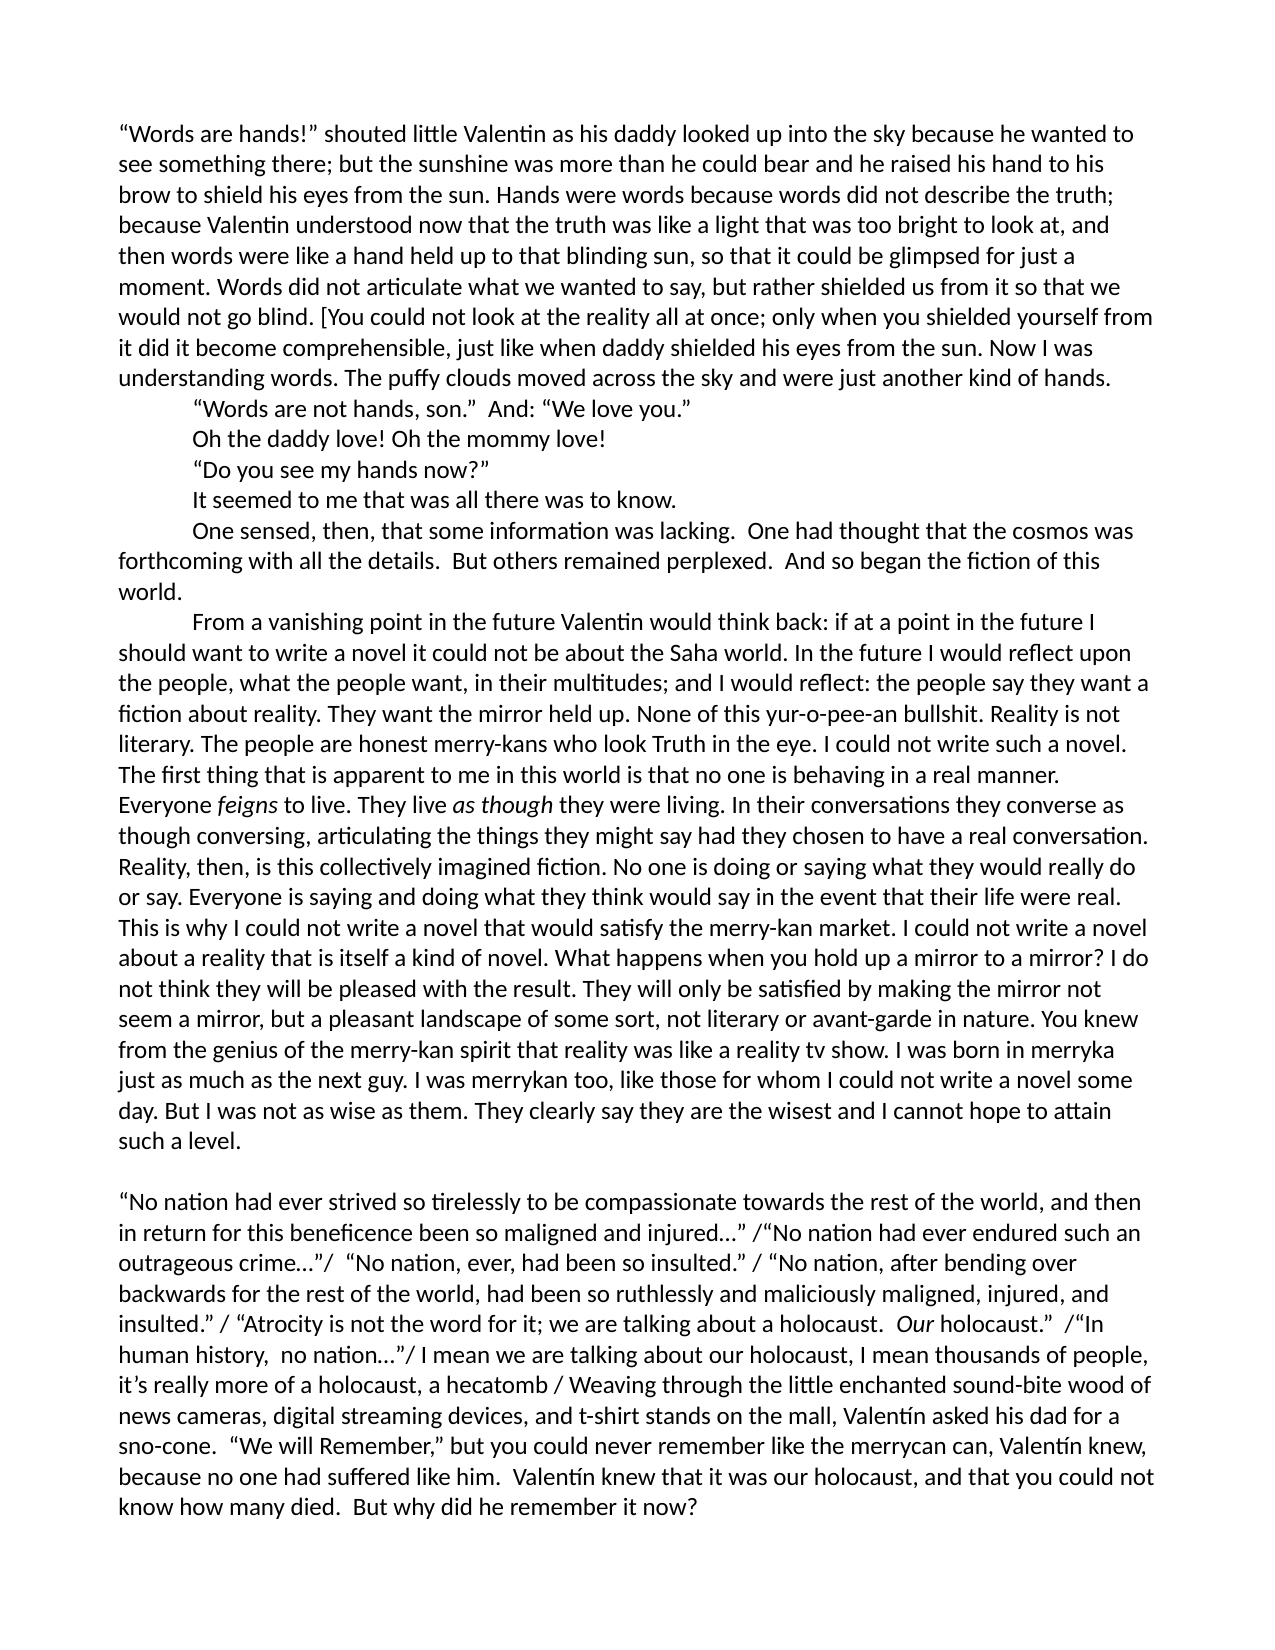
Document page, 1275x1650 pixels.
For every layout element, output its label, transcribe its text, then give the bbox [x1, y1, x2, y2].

text From a vanishing point in the future Valentin would think back: if at a point in the future I should want to write a novel it could not be about the Saha world. In the future I would reflect upon the people, what the people want, in their multitudes; and I would reflect: the people say they want a fiction about reality. They want the mirror held up. None of this yur-o-pee-an bullshit. Reality is not literary. The people are honest merry-kans who look Truth in the eye. I could not write such a novel. The first thing that is apparent to me in this world is that no one is behaving in a real manner. Everyone feigns to live. They live as though they were living. In their conversations they converse as though conversing, articulating the things they might say had they chosen to have a real conversation. Reality, then, is this collectively imagined fiction. No one is doing or saying what they would really do or say. Everyone is saying and doing what they think would say in the event that their life were real. This is why I could not write a novel that would satisfy the merry-kan market. I could not write a novel about a reality that is itself a kind of novel. What happens when you hold up a mirror to a mirror? I do not think they will be pleased with the result. They will only be satisfied by making the mirror not seem a mirror, but a pleasant landscape of some sort, not literary or avant-garde in nature. You knew from the genius of the merry-kan spirit that reality was like a reality tv show. I was born in merryka just as much as the next guy. I was merrykan too, like those for whom I could not write a novel some day. But I was not as wise as them. They clearly say they are the wisest and I cannot hope to attain such a level. [118, 606, 1157, 1156]
text “Words are hands!” shouted little Valentin as his daddy looked up into the sky because he wanted to see something there; but the sunshine was more than he could bear and he raised his hand to his brow to shield his eyes from the sun. Hands were words because words did not describe the truth; because Valentin understood now that the truth was like a light that was too bright to look at, and then words were like a hand held up to that blinding sun, so that it could be glimpsed for just a moment. Words did not articulate what we wanted to say, but rather shielded us from it so that we would not go blind. [You could not look at the reality all at once; only when you shielded yourself from it did it become comprehensible, just like when daddy shielded his eyes from the sun. Now I was understanding words. The puffy clouds moved across the sky and were just another kind of hands. [118, 118, 1157, 393]
text It seemed to me that was all there was to know. [118, 484, 1157, 515]
text Oh the daddy love! Oh the mommy love! [118, 423, 1157, 454]
text “Do you see my hands now?” [118, 454, 1157, 484]
text “No nation had ever strived so tirelessly to be compassionate towards the rest of the world, and then in return for this beneficence been so maligned and injured…” /“No nation had ever endured such an outrageous crime…”/ “No nation, ever, had been so insulted.” / “No nation, after bending over backwards for the rest of the world, had been so ruthlessly and maliciously maligned, injured, and insulted.” / “Atrocity is not the word for it; we are talking about a holocaust. Our holocaust.” /“In human history, no nation…”/ I mean we are talking about our holocaust, I mean thousands of people, it’s really more of a holocaust, a hecatomb / Weaving through the little enchanted sound-bite wood of news cameras, digital streaming devices, and t-shirt stands on the mall, Valentín asked his dad for a sno-cone. “We will Remember,” but you could never remember like the merrycan can, Valentín knew, because no one had suffered like him. Valentín knew that it was our holocaust, and that you could not know how many died. But why did he remember it now? [118, 1186, 1157, 1522]
text One sensed, then, that some information was lacking. One had thought that the cosmos was forthcoming with all the details. But others remained perplexed. And so began the fiction of this world. [118, 515, 1157, 606]
text “Words are not hands, son.” And: “We love you.” [118, 393, 1157, 423]
